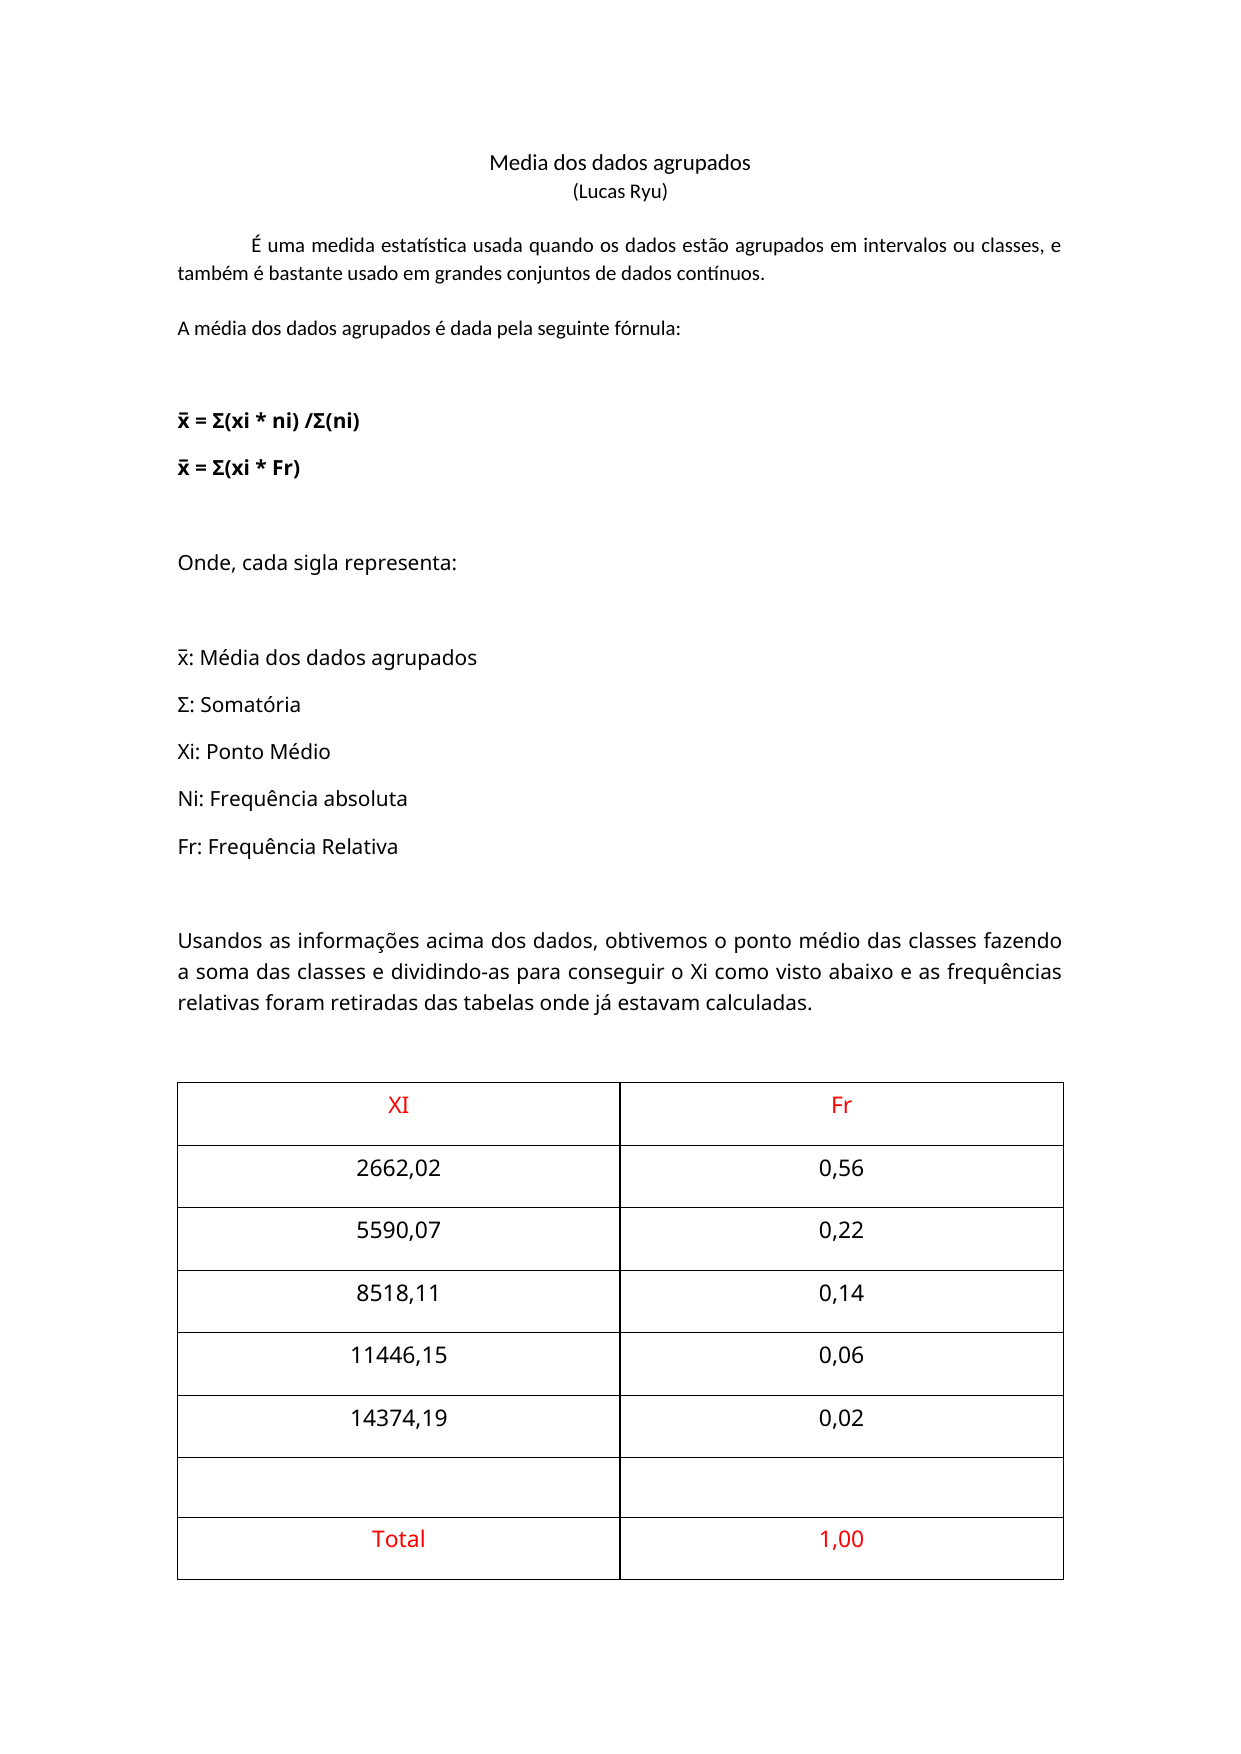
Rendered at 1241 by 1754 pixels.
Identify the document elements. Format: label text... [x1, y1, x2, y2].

text x̅ = Σ(xi * Fr) [177, 453, 1063, 482]
text Ni: Frequência absoluta [177, 784, 1063, 813]
text Fr: Frequência Relativa [177, 832, 1063, 860]
text Xi: Ponto Médio [177, 737, 1063, 766]
table_cell 14374,19 [178, 1396, 619, 1457]
table_cell Total [178, 1518, 619, 1579]
table_cell 0,56 [621, 1146, 1063, 1207]
table_cell 5590,07 [178, 1208, 619, 1270]
text Usandos as informações acima dos dados, obtivemos o ponto médio das classes fazendo a soma das classes e dividindo-as para conseguir o Xi como visto abaixo e as frequências relativas foram retiradas das tabelas onde já estavam calculadas. [177, 926, 1063, 1016]
table_cell 8518,11 [178, 1271, 619, 1332]
table_header XI [178, 1083, 619, 1145]
table_cell 0,02 [621, 1396, 1063, 1457]
table_cell 1,00 [621, 1518, 1063, 1579]
table_cell 0,14 [621, 1271, 1063, 1332]
table_cell [178, 1458, 619, 1517]
table_header Fr [621, 1083, 1063, 1145]
list É uma medida estatística usada quando os dados estão agrupados em intervalos ou classes, e também é bastante usado em grandes conjuntos de dados contínuos. [177, 233, 1063, 285]
table_cell [621, 1458, 1063, 1517]
list (Lucas Ryu) [177, 178, 1063, 203]
table_cell 0,06 [621, 1333, 1063, 1395]
text x̅: Média dos dados agrupados [177, 643, 1063, 671]
table_cell 2662,02 [178, 1146, 619, 1207]
table_cell 11446,15 [178, 1333, 619, 1395]
list Media dos dados agrupados [177, 148, 1063, 176]
text Σ: Somatória [177, 690, 1063, 718]
text x̅ = Σ(xi * ni) /Σ(ni) [177, 406, 1063, 434]
list A média dos dados agrupados é dada pela seguinte fórnula: [177, 315, 1063, 340]
table_cell 0,22 [621, 1208, 1063, 1270]
text Onde, cada sigla representa: [177, 548, 1063, 576]
